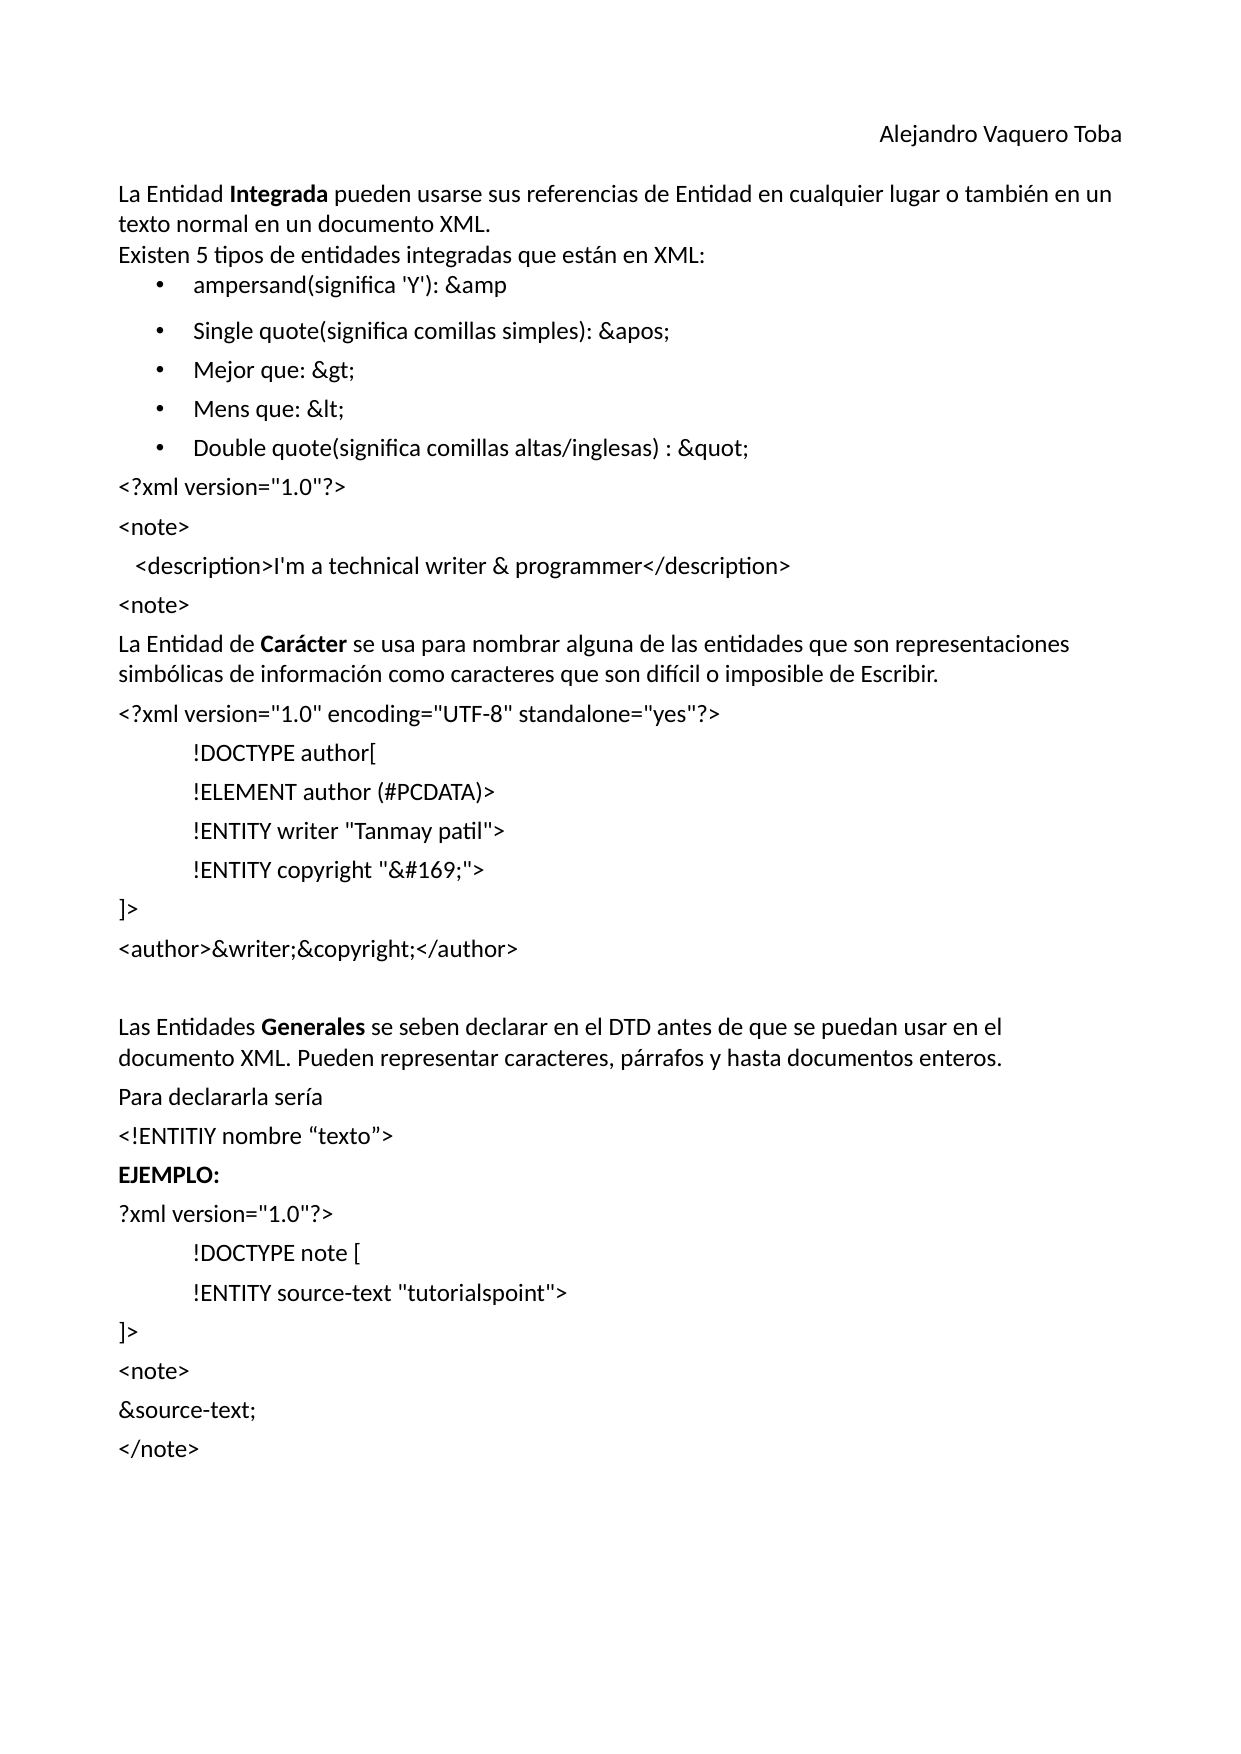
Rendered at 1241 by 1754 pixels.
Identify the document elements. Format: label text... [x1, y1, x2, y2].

list Mens que: &lt; [156, 393, 1122, 424]
text !ENTITY source-text "tutorialspoint"> [118, 1277, 1122, 1307]
text </note> [118, 1433, 1122, 1464]
text Las Entidades Generales se seben declarar en el DTD antes de que se puedan usar en el documento XML. Pueden representar caracteres, párrafos y hasta documentos enteros. [118, 1011, 1122, 1072]
list Double quote(significa comillas altas/inglesas) : &quot; [156, 432, 1122, 463]
text EJEMPLO: [118, 1159, 1122, 1190]
text <description>I'm a technical writer & programmer</description> [118, 550, 1122, 580]
text !ENTITY copyright "&#169;"> [118, 854, 1122, 885]
text <!ENTITIY nombre “texto”> [118, 1120, 1122, 1151]
list ampersand(significa 'Y'): &amp [156, 270, 1122, 300]
text &source-text; [118, 1394, 1122, 1425]
text La Entidad de Carácter se usa para nombrar alguna de las entidades que son representaciones simbólicas de información como caracteres que son difícil o imposible de Escribir. [118, 628, 1122, 689]
text !DOCTYPE note [ [118, 1237, 1122, 1268]
text <note> [118, 589, 1122, 619]
text !ELEMENT author (#PCDATA)> [118, 776, 1122, 807]
text <note> [118, 511, 1122, 541]
text ]> [118, 1316, 1122, 1346]
text <author>&writer;&copyright;</author> [118, 933, 1122, 963]
text <?xml version="1.0"?> [118, 471, 1122, 502]
text La Entidad Integrada pueden usarse sus referencias de Entidad en cualquier lugar o también en un texto normal en un documento XML. [118, 178, 1122, 239]
text <note> [118, 1355, 1122, 1386]
text Existen 5 tipos de entidades integradas que están en XML: [118, 239, 1122, 270]
list Mejor que: &gt; [156, 354, 1122, 384]
text ]> [118, 894, 1122, 924]
list Single quote(significa comillas simples): &apos; [156, 315, 1122, 345]
text Para declararla sería [118, 1081, 1122, 1111]
text <?xml version="1.0" encoding="UTF-8" standalone="yes"?> [118, 698, 1122, 728]
text !DOCTYPE author[ [118, 737, 1122, 767]
text !ENTITY writer "Tanmay patil"> [118, 815, 1122, 846]
text ?xml version="1.0"?> [118, 1198, 1122, 1229]
